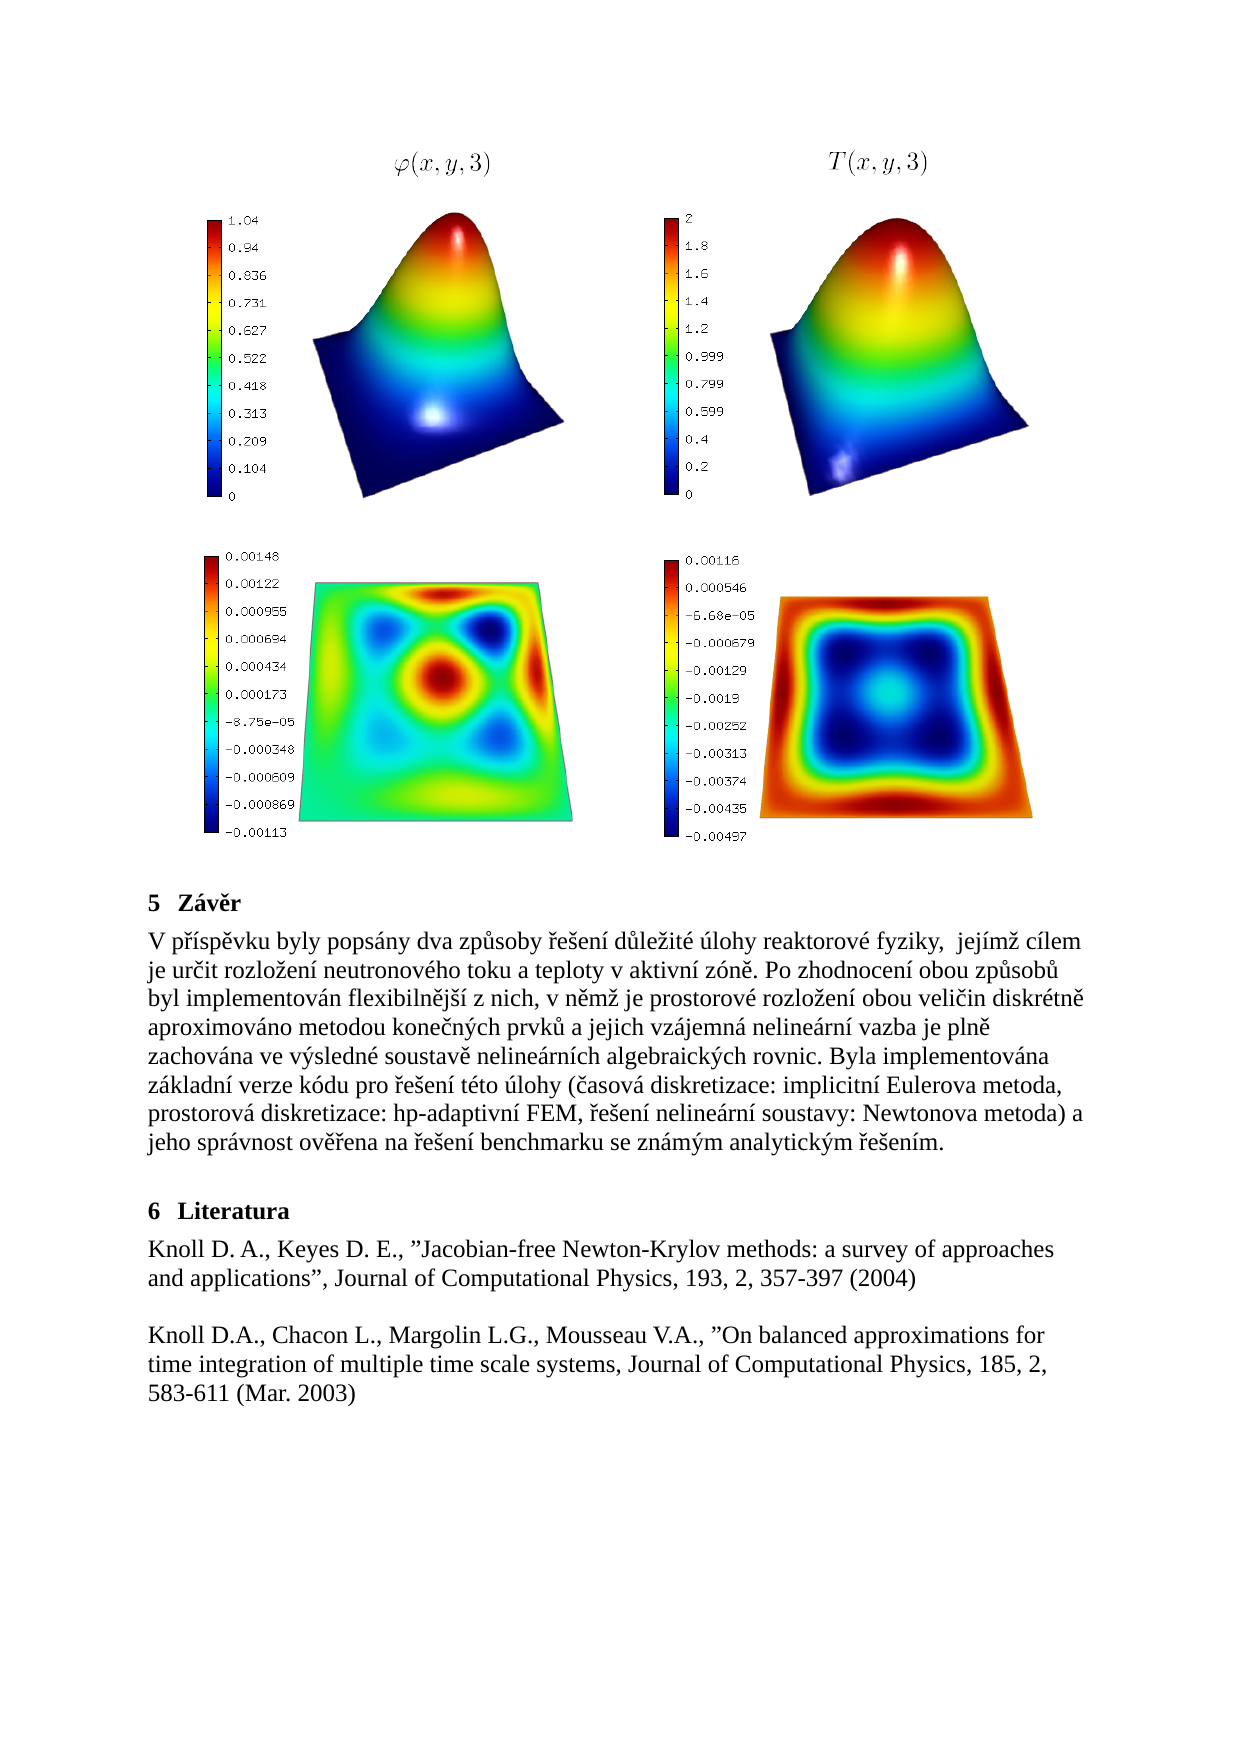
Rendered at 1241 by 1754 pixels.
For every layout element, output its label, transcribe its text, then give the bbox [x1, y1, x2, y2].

text Knoll D.A., Chacon L., Margolin L.G., Mousseau V.A., ”On balanced approximations for time integration of multiple time scale systems, Journal of Computational Physics, 185, 2, 583-611 (Mar. 2003) [148, 1320, 1093, 1407]
subtitle Závěr [148, 888, 1093, 917]
picture [194, 206, 582, 508]
subtitle Literatura [148, 1196, 1093, 1225]
text Knoll D. A., Keyes D. E., ”Jacobian-free Newton-Krylov methods: a survey of approaches and applications”, Journal of Computational Physics, 193, 2, 357-397 (2004) [148, 1234, 1093, 1292]
picture [651, 204, 1039, 506]
text V příspěvku byly popsány dva způsoby řešení důležité úlohy reaktorové fyziky, jejímž cílem je určit rozložení neutronového toku a teploty v aktivní zóně. Po zhodnocení obou způsobů byl implementován flexibilnější z nich, v němž je prostorové rozložení obou veličin diskrétně aproximováno metodou konečných prvků a jejich vzájemná nelineární vazba je plně zachována ve výsledné soustavě nelineárních algebraických rovnic. Byla implementována základní verze kódu pro řešení této úlohy (časová diskretizace: implicitní Eulerova metoda, prostorová diskretizace: hp-adaptivní FEM, řešení nelineární soustavy: Newtonova metoda) a jeho správnost ověřena na řešení benchmarku se známým analytickým řešením. [148, 926, 1093, 1156]
picture [393, 148, 491, 179]
picture [827, 147, 928, 178]
picture [191, 542, 579, 844]
picture [651, 546, 1039, 848]
